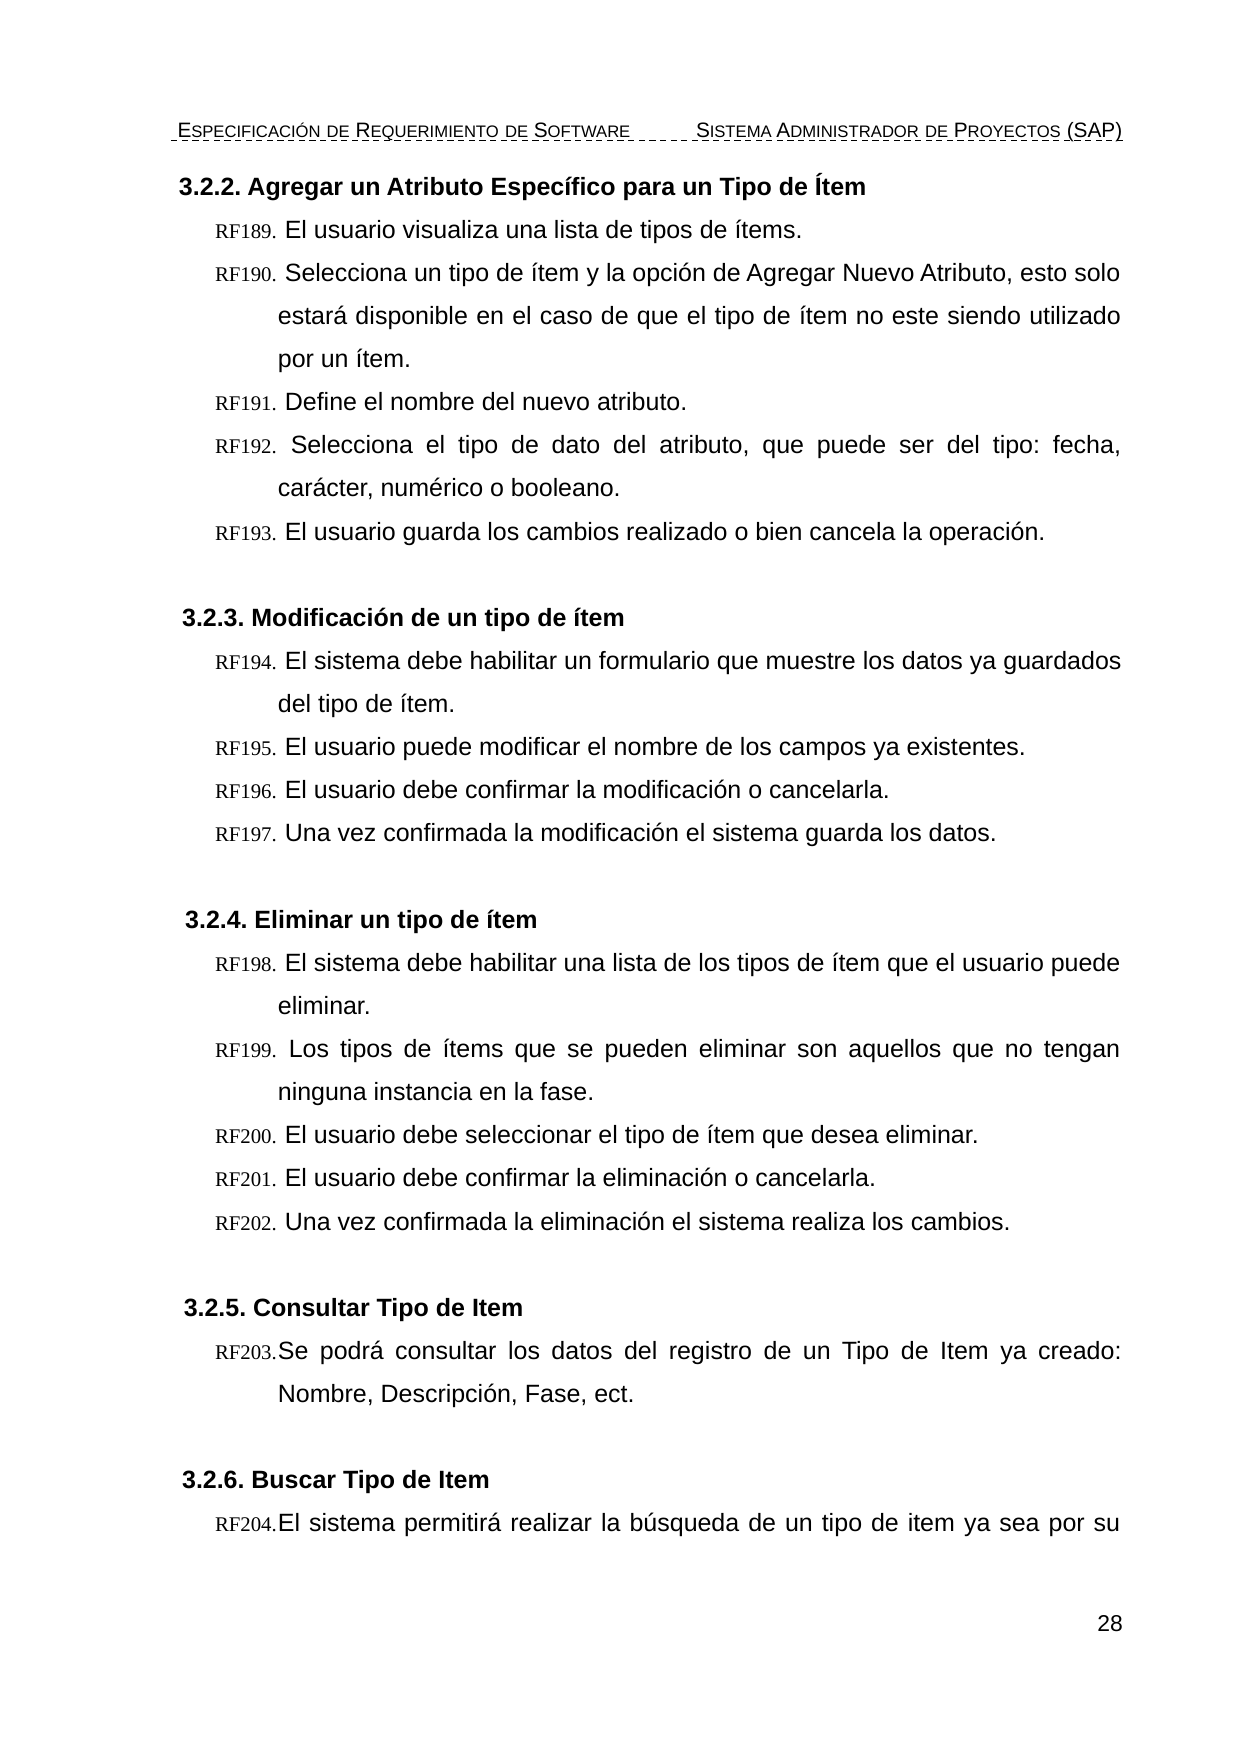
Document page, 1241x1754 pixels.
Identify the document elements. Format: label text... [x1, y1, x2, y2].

list El sistema debe habilitar un formulario que muestre los datos ya guardados del tipo de ítem. [215, 646, 1122, 718]
list El usuario debe confirmar la modificación o cancelarla. [215, 775, 1122, 804]
list Define el nombre del nuevo atributo. [215, 387, 1122, 416]
list 3.2.2. Agregar un Atributo Específico para un Tipo de Ítem [116, 172, 1122, 200]
list 3.2.3. Modificación de un tipo de ítem [119, 603, 1122, 632]
list Los tipos de ítems que se pueden eliminar son aquellos que no tengan ninguna instancia en la fase. [215, 1034, 1122, 1106]
list El usuario debe seleccionar el tipo de ítem que desea eliminar. [215, 1120, 1122, 1149]
list El sistema permitirá realizar la búsqueda de un tipo de item ya sea por su [215, 1508, 1122, 1537]
list Se podrá consultar los datos del registro de un Tipo de Item ya creado: Nombre, Descripción, Fase, ect. [215, 1336, 1122, 1408]
list El usuario visualiza una lista de tipos de ítems. [215, 215, 1122, 243]
list 3.2.5. Consultar Tipo de Item [121, 1293, 1122, 1322]
list Una vez confirmada la modificación el sistema guarda los datos. [215, 818, 1122, 847]
list El usuario guarda los cambios realizado o bien cancela la operación. [215, 517, 1122, 545]
list El usuario debe confirmar la eliminación o cancelarla. [215, 1163, 1122, 1192]
list Una vez confirmada la eliminación el sistema realiza los cambios. [215, 1207, 1122, 1235]
list El usuario puede modificar el nombre de los campos ya existentes. [215, 732, 1122, 761]
list 3.2.4. Eliminar un tipo de ítem [122, 905, 1122, 933]
list Selecciona el tipo de dato del atributo, que puede ser del tipo: fecha, carácter, numérico o booleano. [215, 430, 1122, 502]
list Selecciona un tipo de ítem y la opción de Agregar Nuevo Atributo, esto solo estará disponible en el caso de que el tipo de ítem no este siendo utilizado por un ítem. [215, 258, 1122, 373]
list El sistema debe habilitar una lista de los tipos de ítem que el usuario puede eliminar. [215, 948, 1122, 1020]
list 3.2.6. Buscar Tipo de Item [119, 1465, 1122, 1494]
